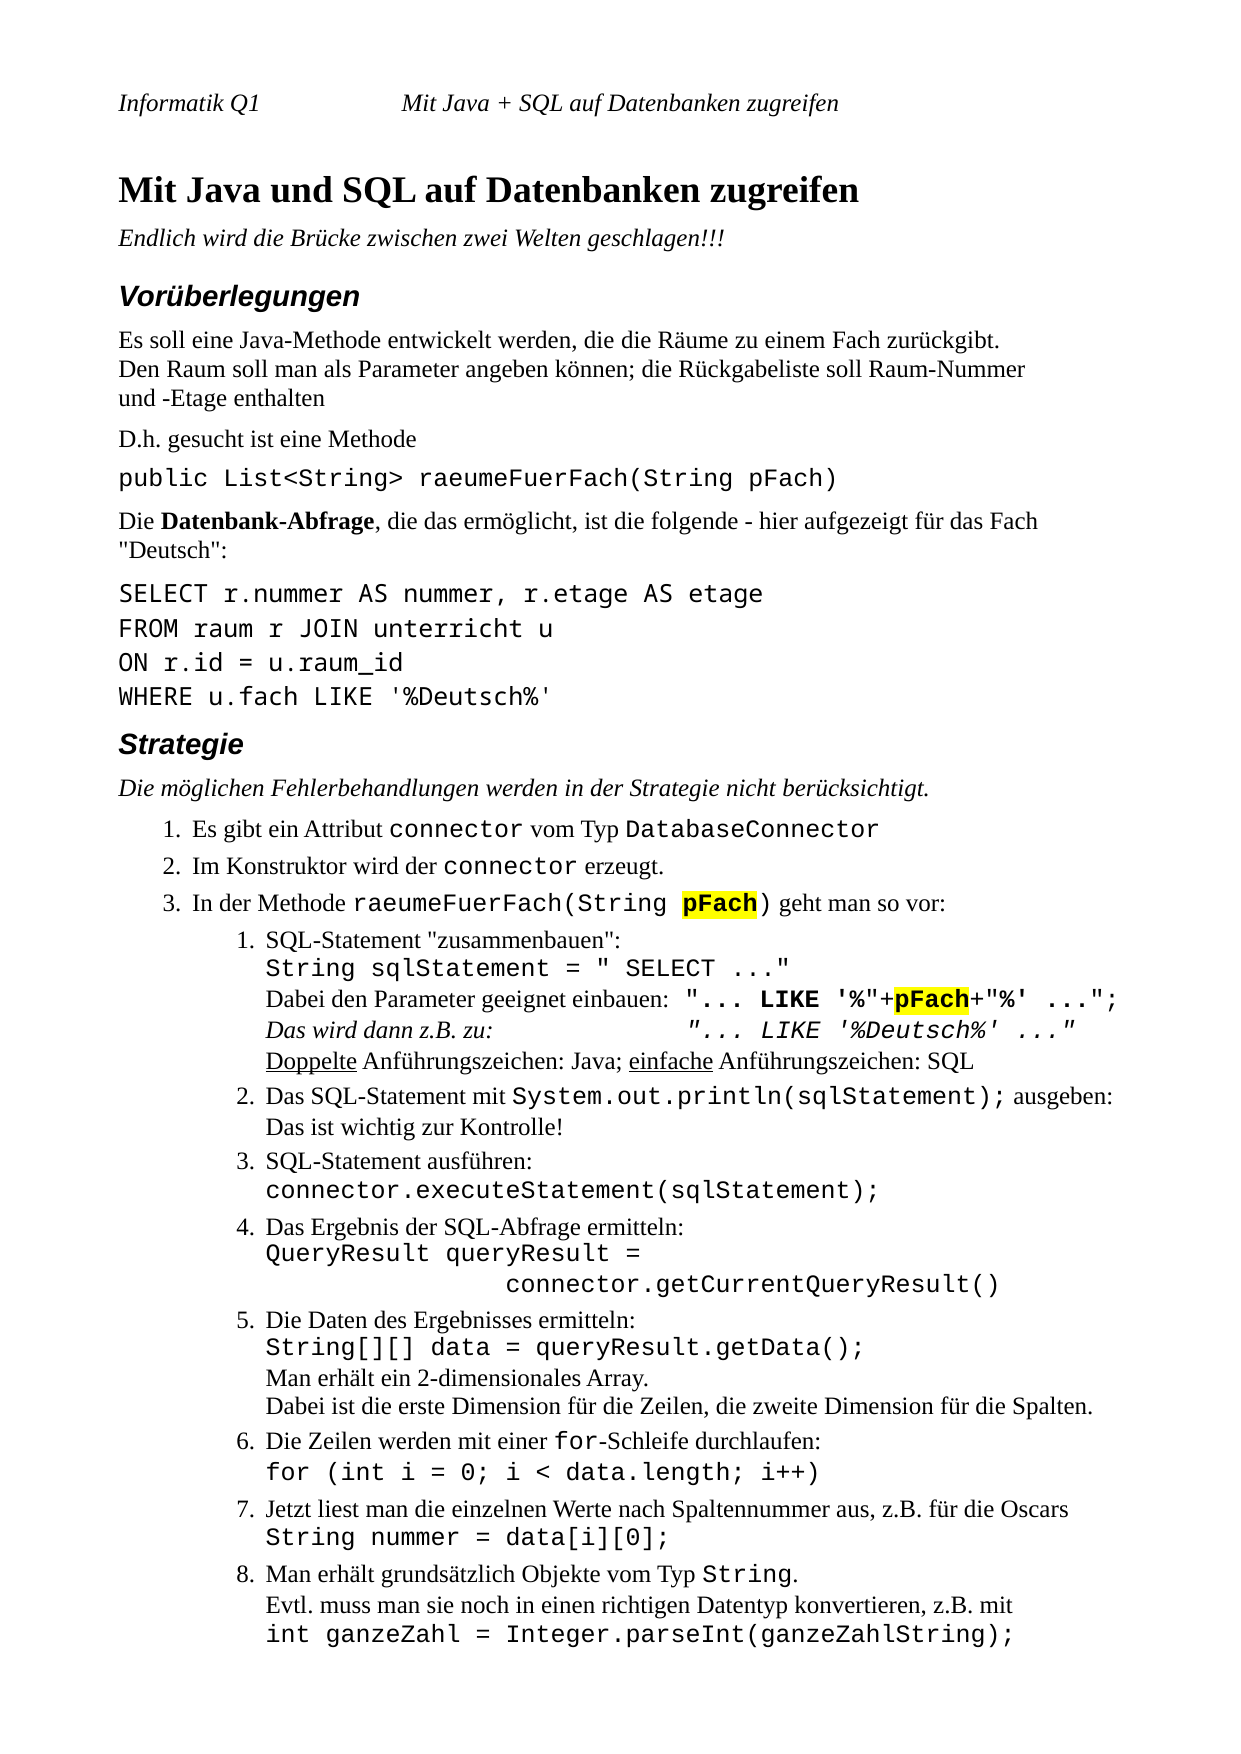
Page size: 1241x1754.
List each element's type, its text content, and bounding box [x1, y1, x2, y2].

text Die Datenbank-Abfrage, die das ermöglicht, ist die folgende - hier aufgezeigt für das Fach "Deutsch": [118, 506, 1122, 564]
text Endlich wird die Brücke zwischen zwei Welten geschlagen!!! [118, 223, 1122, 252]
list Man erhält grundsätzlich Objekte vom Typ String. Evtl. muss man sie noch in einen richtigen Datentyp konvertieren, z.B. mit int ganzeZahl = Integer.parseInt(ganzeZahlString); [236, 1559, 1122, 1650]
text Es soll eine Java-Methode entwickelt werden, die die Räume zu einem Fach zurückgibt. Den Raum soll man als Parameter angeben können; die Rückgabeliste soll Raum-Nummer und -Etage enthalten [118, 325, 1122, 412]
subtitle Mit Java und SQL auf Datenbanken zugreifen [118, 168, 1122, 211]
text Die möglichen Fehlerbehandlungen werden in der Strategie nicht berücksichtigt. [118, 773, 1122, 802]
text D.h. gesucht ist eine Methode [118, 424, 1122, 453]
list Jetzt liest man die einzelnen Werte nach Spaltennummer aus, z.B. für die Oscars String nummer = data[i][0]; [236, 1494, 1122, 1553]
list Das Ergebnis der SQL-Abfrage ermitteln: QueryResult queryResult = connector.getCurrentQueryResult() [236, 1212, 1122, 1300]
list Die Zeilen werden mit einer for-Schleife durchlaufen: for (int i = 0; i < data.length; i++) [236, 1426, 1122, 1488]
list Es gibt ein Attribut connector vom Typ DatabaseConnector [162, 814, 1122, 845]
text public List<String> raeumeFuerFach(String pFach) [118, 465, 1122, 494]
list Die Daten des Ergebnisses ermitteln: String[][] data = queryResult.getData(); Man erhält ein 2-dimensionales Array. Dabei ist die erste Dimension für die Zeilen, die zweite Dimension für die Spalten. [236, 1306, 1122, 1420]
text ON r.id = u.raum_id [118, 644, 1122, 678]
text FROM raum r JOIN unterricht u [118, 610, 1122, 644]
subtitle Strategie [118, 727, 1122, 761]
text WHERE u.fach LIKE '%Deutsch%' [118, 678, 1122, 712]
list In der Methode raeumeFuerFach(String pFach) geht man so vor: [162, 888, 1122, 919]
list SQL-Statement "zusammenbauen": String sqlStatement = " SELECT ..." Dabei den Parameter geeignet einbauen: "... LIKE '%"+pFach+"%' ..."; Das wird dann z.B. zu: "... LIKE '%Deutsch%' ..." Doppelte Anführungszeichen: Java; einfache Anführungszeichen: SQL [236, 925, 1122, 1075]
subtitle Vorüberlegungen [118, 279, 1122, 313]
list Im Konstruktor wird der connector erzeugt. [162, 851, 1122, 882]
list Das SQL-Statement mit System.out.println(sqlStatement); ausgeben: Das ist wichtig zur Kontrolle! [236, 1081, 1122, 1140]
list SQL-Statement ausführen: connector.executeStatement(sqlStatement); [236, 1146, 1122, 1206]
text SELECT r.nummer AS nummer, r.etage AS etage [118, 576, 1122, 610]
